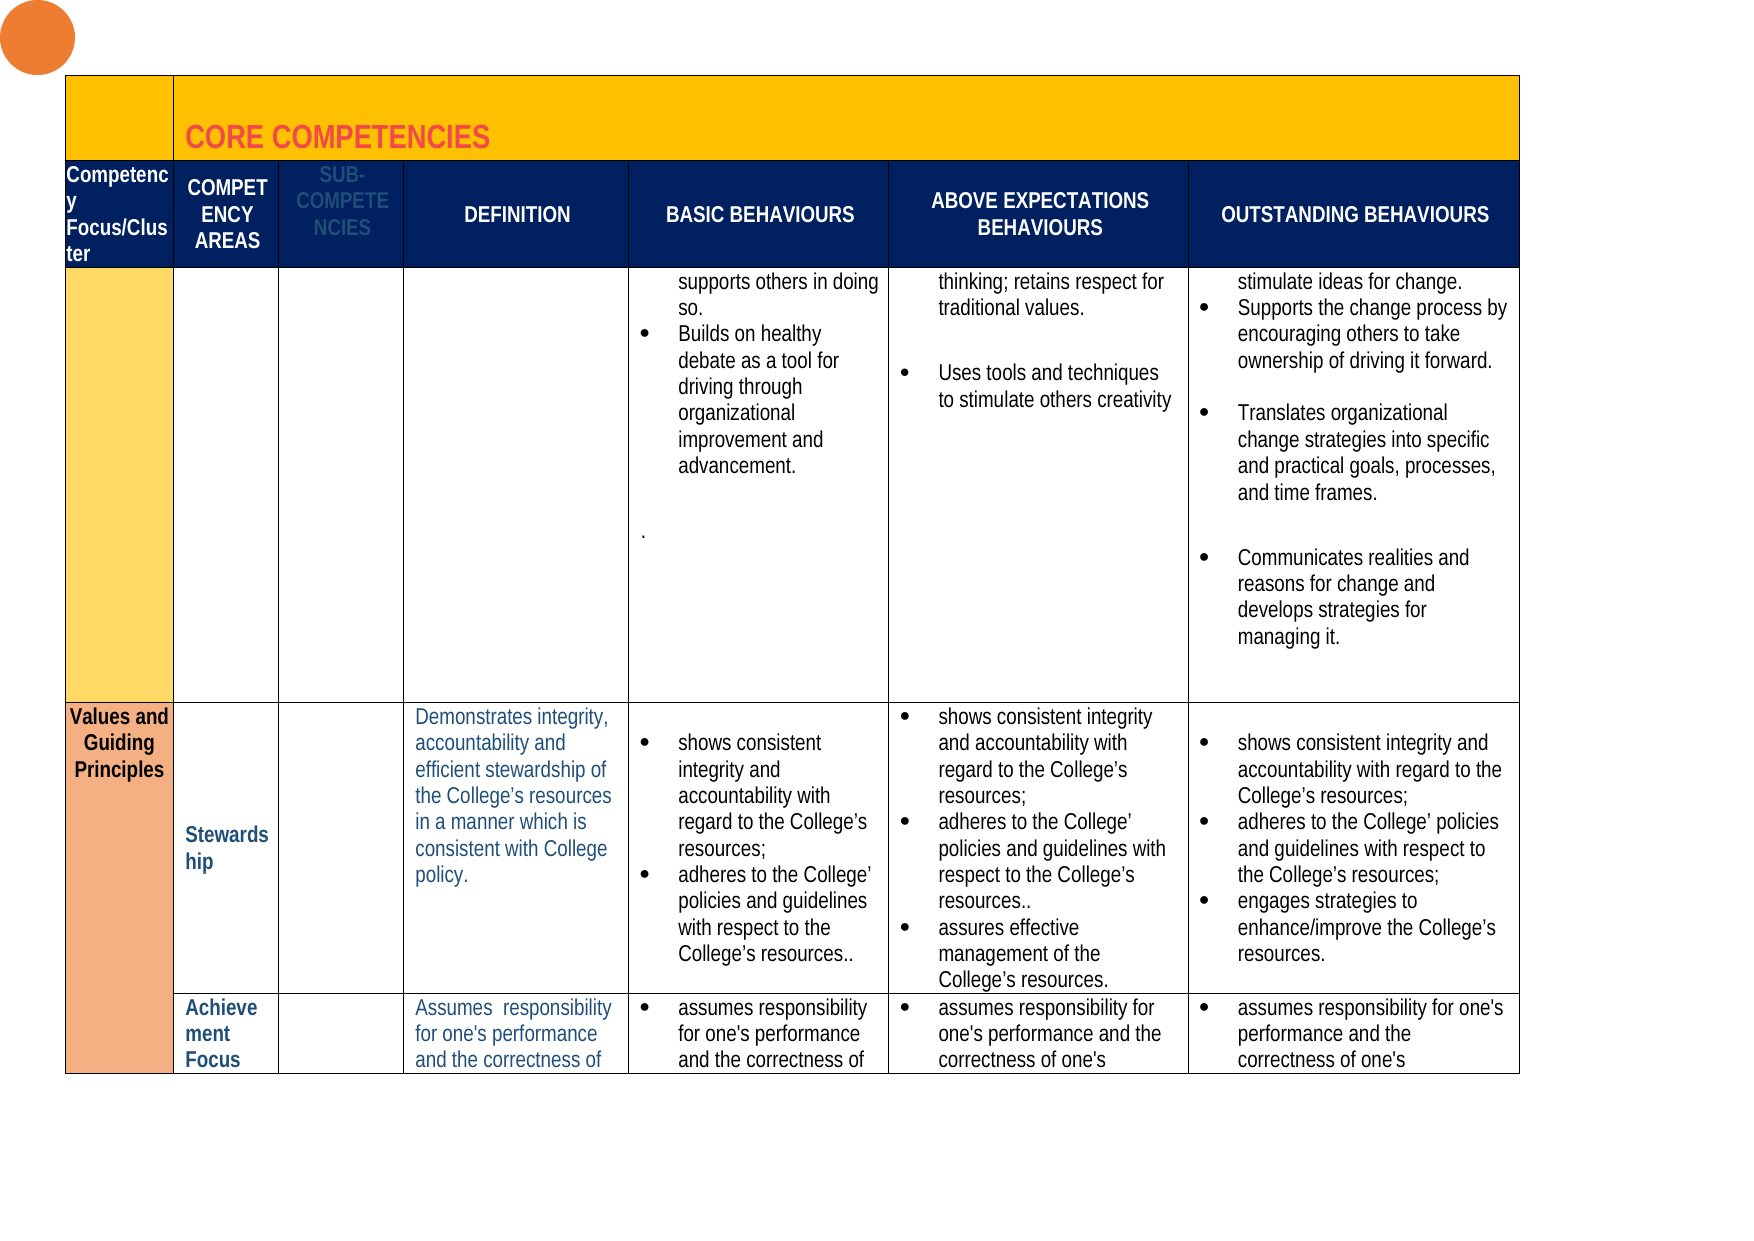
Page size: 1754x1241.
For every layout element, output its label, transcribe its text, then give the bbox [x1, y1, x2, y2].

table_cell DEFINITION [404, 161, 628, 267]
table_cell Anticipating and responding to change is superior. Constantly creates a climate for continuous improvement, role models new ways of working and new ways of thinking; retains respect for traditional values. Consistently uses tools and techniques to stimulate others creativity. Benchmarks within and without the organisation and industry to stimulate ideas for change. Supports the change process by encouraging others to take ownership of driving it forward. Translates organizational change strategies into specific and practical goals, processes, and time frames. Communicates realities and reasons for change and develops strategies for managing it. [1189, 268, 1519, 702]
table_cell shows consistent integrity and accountability with regard to the College’s resources; adheres to the College’ policies and guidelines with respect to the College’s resources.. [629, 703, 888, 993]
table_cell BASIC BEHAVIOURS [629, 161, 888, 267]
table_cell shows consistent integrity and accountability with regard to the College’s resources; adheres to the College’ policies and guidelines with respect to the College’s resources.. assures effective management of the College’s resources. [889, 703, 1188, 993]
table_cell Achievement Focus [174, 994, 278, 1073]
table_cell [66, 268, 173, 702]
table_cell assumes responsibility for one's performance and the correctness of one's interventions; recognizes opportunities and acts efficiently at the appropriate moment and within the given deadlines; attains most goals and targets. [889, 994, 1188, 1073]
table_header CORE COMPETENCIES [174, 76, 1519, 160]
table_cell Values and Guiding Principles [66, 703, 173, 1073]
table_cell Competency Focus/Cluster [66, 161, 173, 267]
table_cell OUTSTANDING BEHAVIOURS [1189, 161, 1519, 267]
table_cell COMPETENCY AREAS [174, 161, 278, 267]
table_cell [279, 994, 403, 1073]
table_cell [279, 268, 403, 702]
table_cell  Develops contingency plans for major resistance and/or unpredicted issues in implementing change. Facilitates & leads strategic change and complex reorganization within the College creates an environment where people understand the need to change; feel inspired & empowered to develop and deploy their ideas. Creates a climate for continuous improvement, role models new ways of working and new ways of thinking; retains respect for traditional values. Uses tools and techniques to stimulate others creativity [889, 268, 1188, 702]
table_cell Identifies strategic change initiatives and champions their implementation and delivery. Articulates a clear, compelling vision for change and communicates benefits and reasons across the organisation Anticipates underlying resistance to change and implements approaches to address these issues. Takes appropriate risks in pursuit of improvements and supports others in doing so. Builds on healthy debate as a tool for driving through organizational improvement and advancement. . [629, 268, 888, 702]
table_header [66, 76, 173, 160]
table_cell SUB- COMPETENCIES [279, 161, 403, 267]
table_cell shows consistent integrity and accountability with regard to the College’s resources; adheres to the College’ policies and guidelines with respect to the College’s resources; engages strategies to enhance/improve the College’s resources. [1189, 703, 1519, 993]
table_cell Assumes responsibility for one's performance and the correctness of [404, 994, 628, 1073]
table_cell Stewardship [174, 703, 278, 993]
table_cell ABOVE EXPECTATIONS BEHAVIOURS [889, 161, 1188, 267]
table_cell Demonstrates integrity, accountability and efficient stewardship of the College’s resources in a manner which is consistent with College policy. [404, 703, 628, 993]
table_cell [174, 268, 278, 702]
table_cell [404, 268, 628, 702]
table_cell assumes responsibility for one's performance and the correctness of one's interventions; recognizes opportunities and acts efficiently at the appropriate moment and within the given deadlines. consistently attains goals and targets. [1189, 994, 1519, 1073]
table_cell assumes responsibility for one's performance and the correctness of one's interventions; recognizes opportunities and acts efficiently at the appropriate moment and within the given deadlines. [629, 994, 888, 1073]
table_cell [279, 703, 403, 993]
